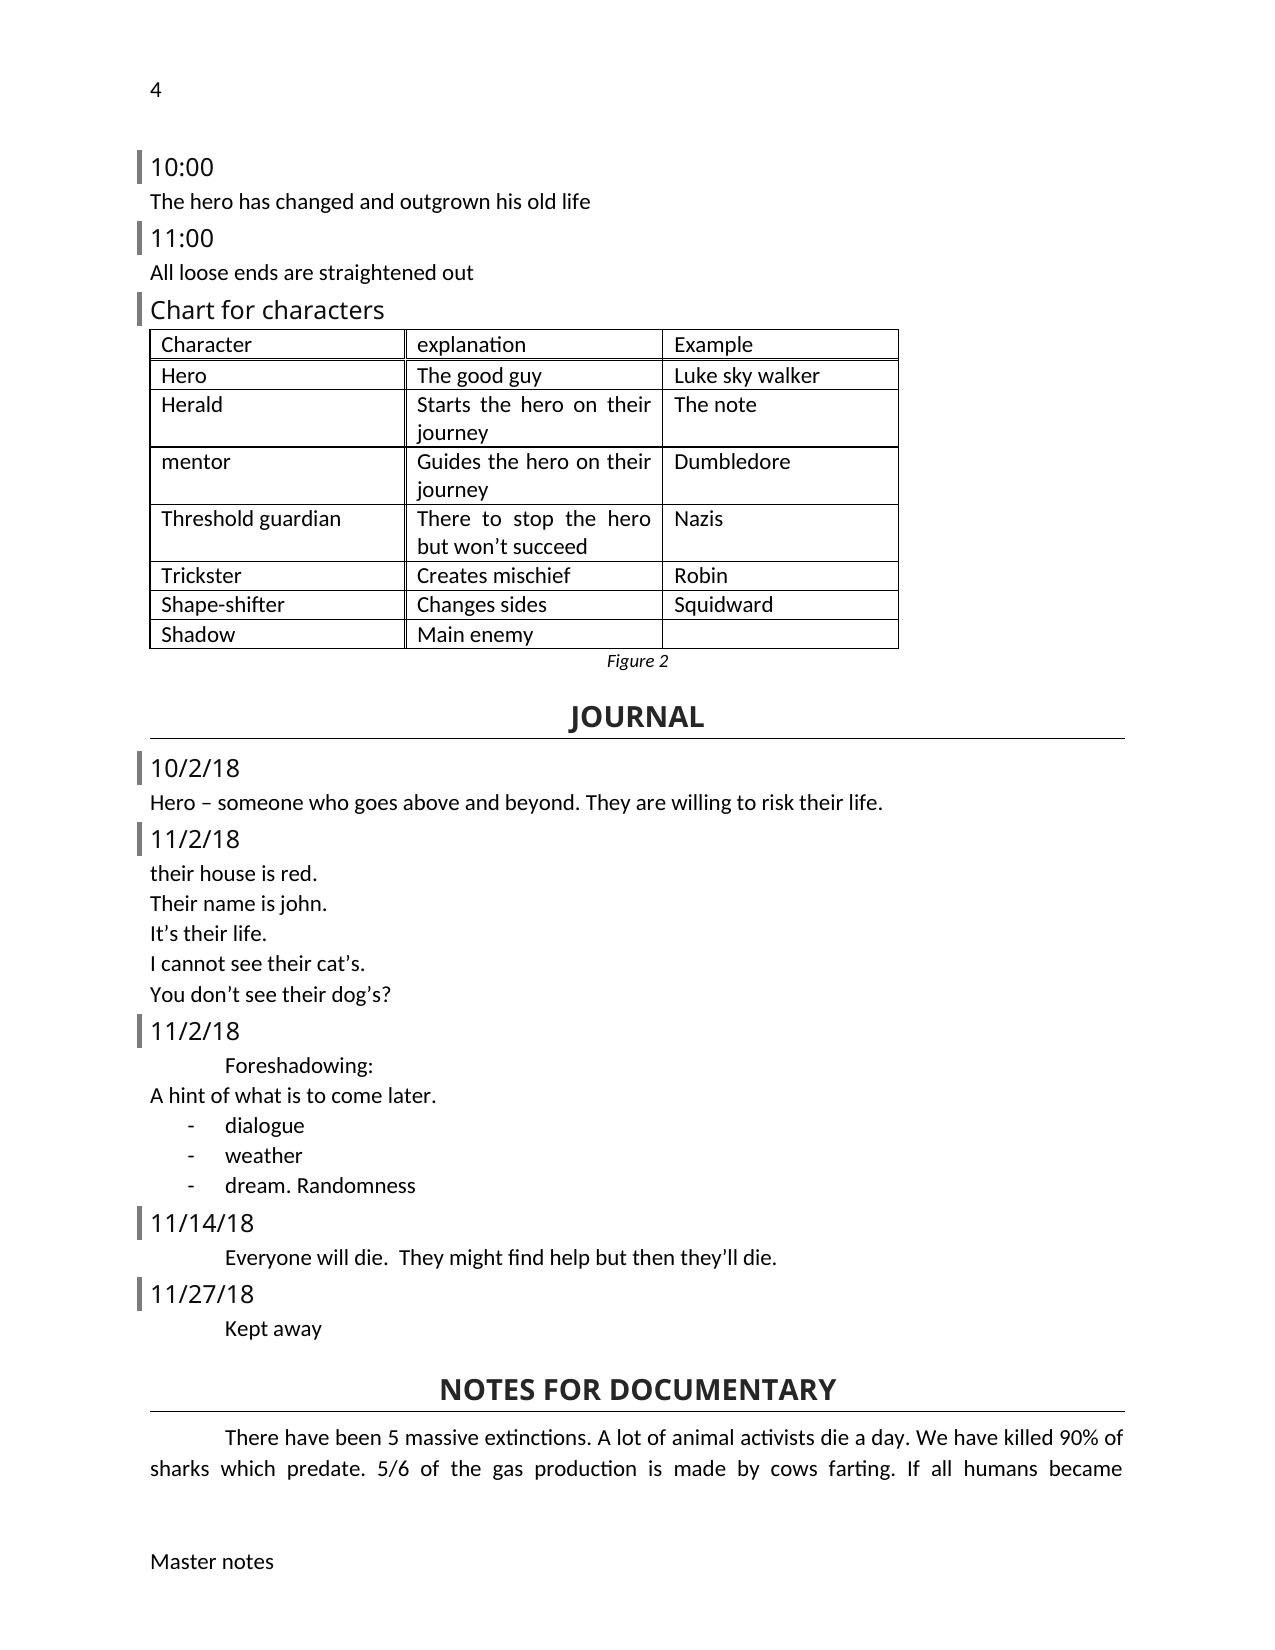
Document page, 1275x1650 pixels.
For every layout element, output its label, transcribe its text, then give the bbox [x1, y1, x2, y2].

table_cell Threshold guardian [151, 505, 404, 561]
text their house is red. [150, 859, 1125, 887]
subtitle Chart for characters [142, 292, 1125, 326]
text All loose ends are straightened out [150, 258, 1125, 286]
text It’s their life. [150, 919, 1125, 947]
table_cell Starts the hero on their journey [407, 390, 662, 446]
table_cell Herald [151, 390, 404, 446]
table_cell Creates mischief [407, 562, 662, 589]
table_cell The good guy [407, 361, 662, 389]
text I cannot see their cat’s. [150, 949, 1125, 977]
text Foreshadowing: [150, 1051, 1125, 1079]
subtitle 11/2/18 [142, 822, 1125, 856]
text Figure 2 [150, 649, 1125, 672]
text A hint of what is to come later. [150, 1081, 1125, 1109]
table_cell Luke sky walker [663, 361, 898, 389]
table_header Example [663, 330, 898, 358]
table_cell Squidward [663, 591, 898, 619]
table_cell Trickster [151, 562, 404, 589]
list weather [187, 1141, 1125, 1169]
subtitle 11/14/18 [142, 1206, 1125, 1240]
text Everyone will die. They might find help but then they’ll die. [150, 1243, 1125, 1271]
subtitle 10/2/18 [150, 751, 1125, 785]
table_cell Robin [663, 562, 898, 589]
subtitle 11/2/18 [142, 1014, 1125, 1048]
table_cell Main enemy [407, 620, 662, 648]
table_cell mentor [151, 448, 404, 503]
text The hero has changed and outgrown his old life [150, 187, 1125, 215]
table_cell There to stop the hero but won’t succeed [407, 505, 662, 561]
text Kept away [150, 1314, 1125, 1342]
table_cell Guides the hero on their journey [407, 448, 662, 503]
table_cell Changes sides [407, 591, 662, 619]
table_cell Shadow [151, 620, 404, 648]
table_cell Hero [151, 361, 404, 389]
text Hero – someone who goes above and beyond. They are willing to risk their life. [150, 788, 1125, 816]
text You don’t see their dog’s? [150, 980, 1125, 1008]
list dream. Randomness [187, 1172, 1125, 1200]
table_cell Shape-shifter [151, 591, 404, 619]
subtitle 10:00 [150, 150, 1125, 184]
text There have been 5 massive extinctions. A lot of animal activists die a day. We have killed 90% of sharks which predate. 5/6 of the gas production is made by cows farting. If all humans became [150, 1423, 1125, 1482]
text Their name is john. [150, 889, 1125, 917]
table_header Character [151, 330, 404, 358]
table_header explanation [407, 330, 662, 358]
list dialogue [187, 1111, 1125, 1139]
subtitle 11/27/18 [142, 1277, 1125, 1311]
subtitle Notes for documentary [150, 1369, 1125, 1411]
table_cell The note [663, 390, 898, 446]
table_cell [663, 620, 898, 648]
subtitle Journal [150, 697, 1125, 738]
subtitle 11:00 [142, 221, 1125, 255]
table_cell Dumbledore [663, 448, 898, 503]
table_cell Nazis [663, 505, 898, 561]
